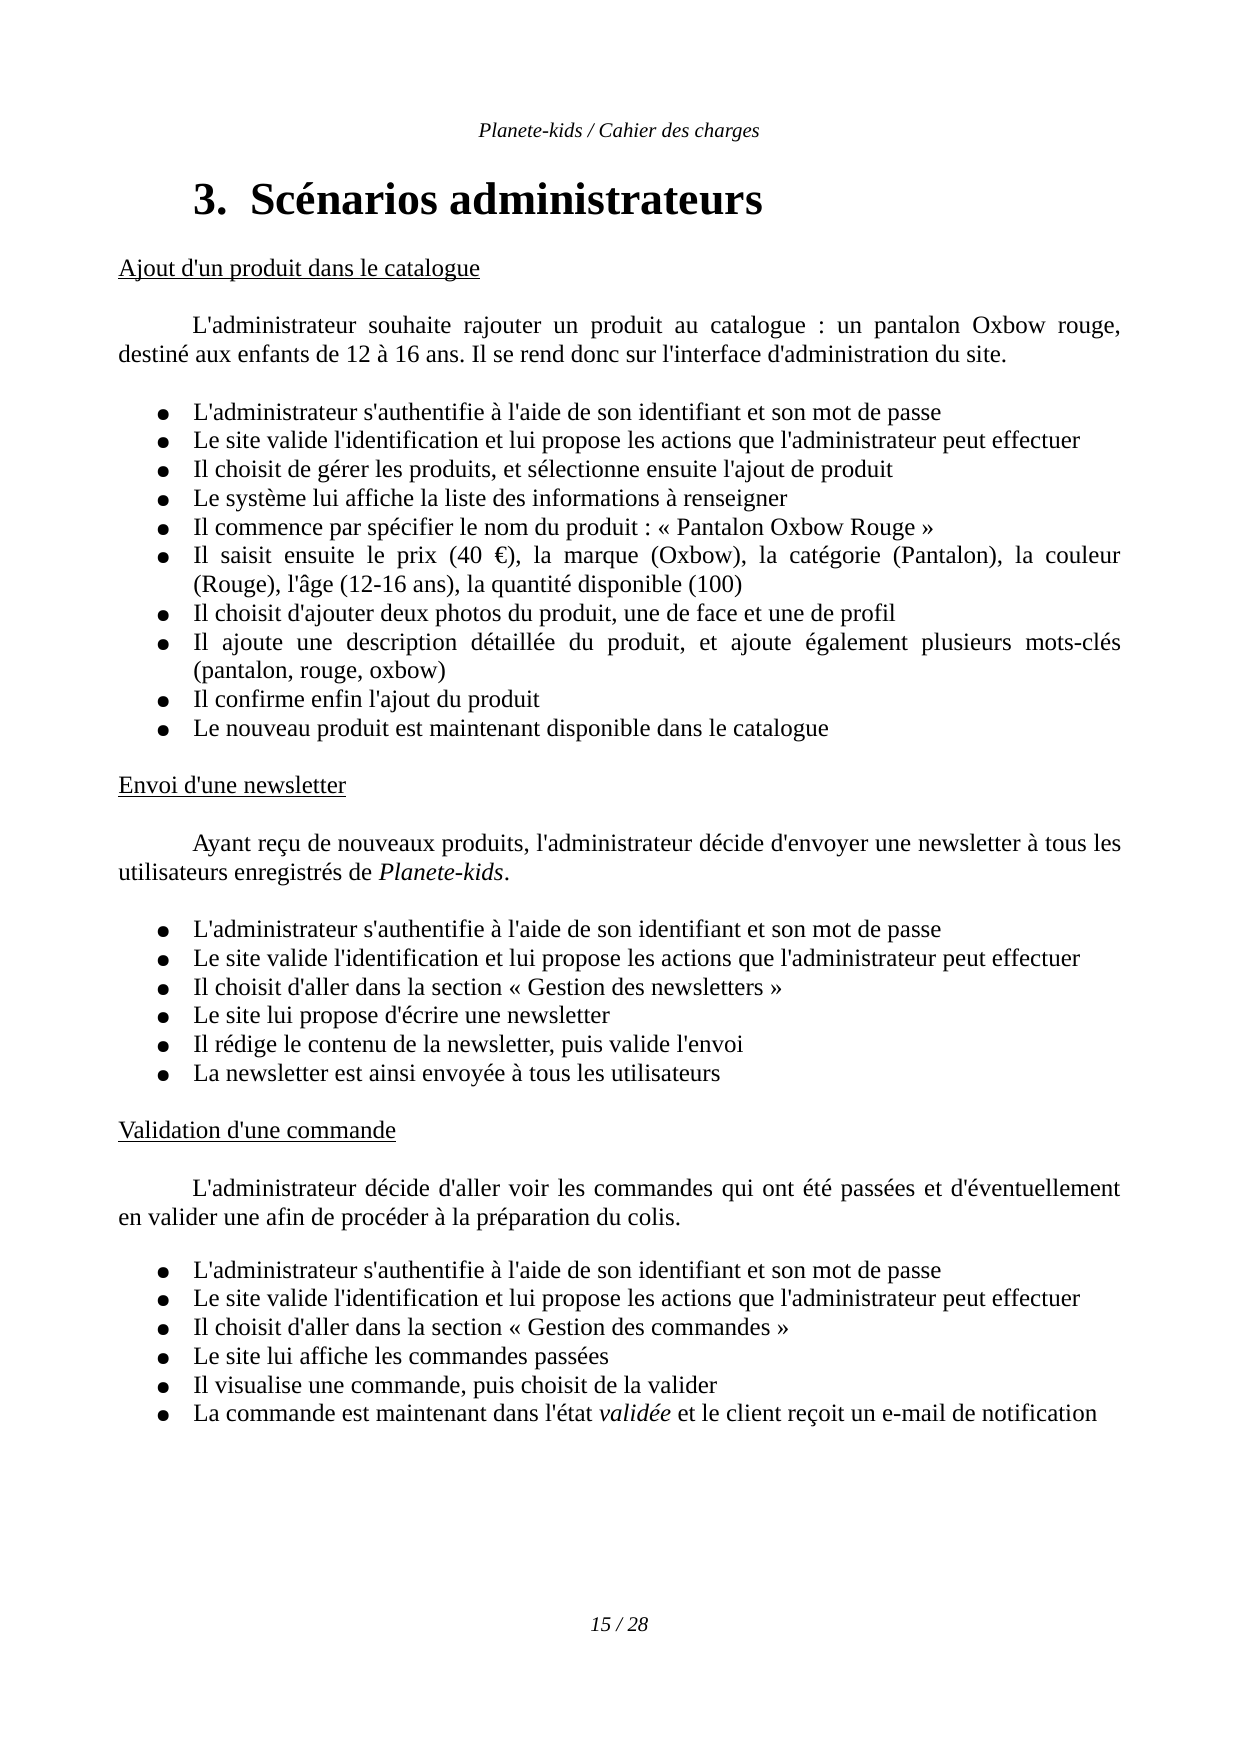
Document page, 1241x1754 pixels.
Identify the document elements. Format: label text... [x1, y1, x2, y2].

list Le site valide l'identification et lui propose les actions que l'administrateur peut effectuer [156, 1283, 1122, 1312]
list Il choisit de gérer les produits, et sélectionne ensuite l'ajout de produit [156, 454, 1122, 483]
text Ayant reçu de nouveaux produits, l'administrateur décide d'envoyer une newsletter à tous les utilisateurs enregistrés de Planete-kids. [118, 828, 1122, 886]
list Il rédige le contenu de la newsletter, puis valide l'envoi [156, 1029, 1122, 1058]
list Le système lui affiche la liste des informations à renseigner [156, 483, 1122, 512]
text Envoi d'une newsletter [118, 771, 1122, 799]
text Validation d'une commande [118, 1116, 1122, 1144]
list Le site valide l'identification et lui propose les actions que l'administrateur peut effectuer [156, 943, 1122, 972]
list Il visualise une commande, puis choisit de la valider [156, 1370, 1122, 1398]
list Le nouveau produit est maintenant disponible dans le catalogue [156, 713, 1122, 742]
list L'administrateur s'authentifie à l'aide de son identifiant et son mot de passe [156, 397, 1122, 426]
text L'administrateur souhaite rajouter un produit au catalogue : un pantalon Oxbow rouge, destiné aux enfants de 12 à 16 ans. Il se rend donc sur l'interface d'administration du site. [118, 311, 1122, 368]
text Ajout d'un produit dans le catalogue [118, 253, 1122, 282]
list Il ajoute une description détaillée du produit, et ajoute également plusieurs mots-clés (pantalon, rouge, oxbow) [156, 627, 1122, 684]
list Il choisit d'aller dans la section « Gestion des newsletters » [156, 972, 1122, 1001]
list Il choisit d'ajouter deux photos du produit, une de face et une de profil [156, 598, 1122, 627]
list Le site lui affiche les commandes passées [156, 1341, 1122, 1370]
list L'administrateur s'authentifie à l'aide de son identifiant et son mot de passe [156, 1255, 1122, 1283]
subtitle Scénarios administrateurs [118, 172, 1122, 224]
list La commande est maintenant dans l'état validée et le client reçoit un e-mail de notification [156, 1398, 1122, 1427]
list Il saisit ensuite le prix (40 €), la marque (Oxbow), la catégorie (Pantalon), la couleur (Rouge), l'âge (12-16 ans), la quantité disponible (100) [156, 541, 1122, 598]
list Il confirme enfin l'ajout du produit [156, 684, 1122, 713]
list La newsletter est ainsi envoyée à tous les utilisateurs [156, 1058, 1122, 1087]
text L'administrateur décide d'aller voir les commandes qui ont été passées et d'éventuellement en valider une afin de procéder à la préparation du colis. [118, 1173, 1122, 1231]
list Il choisit d'aller dans la section « Gestion des commandes » [156, 1312, 1122, 1341]
list Il commence par spécifier le nom du produit : « Pantalon Oxbow Rouge » [156, 512, 1122, 541]
list Le site valide l'identification et lui propose les actions que l'administrateur peut effectuer [156, 426, 1122, 454]
list L'administrateur s'authentifie à l'aide de son identifiant et son mot de passe [156, 914, 1122, 943]
list Le site lui propose d'écrire une newsletter [156, 1001, 1122, 1029]
